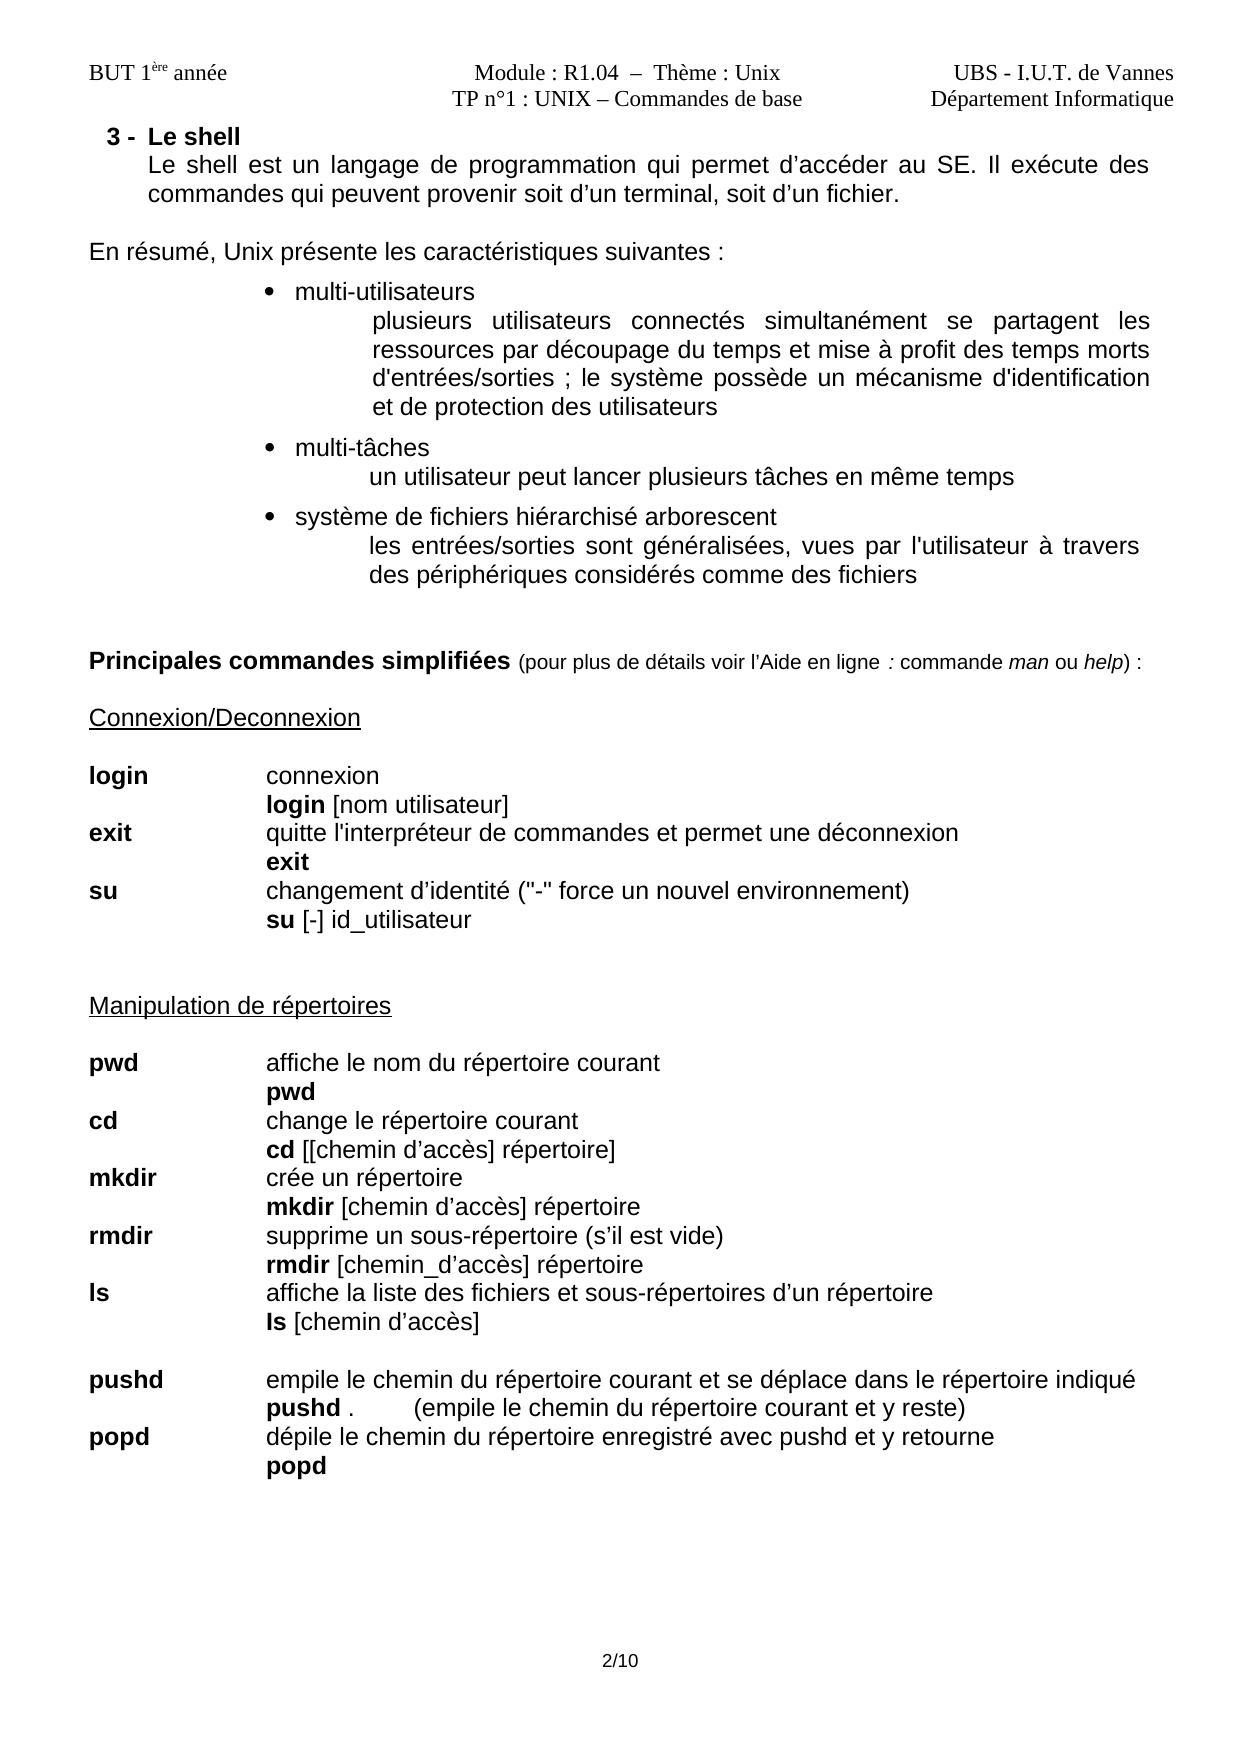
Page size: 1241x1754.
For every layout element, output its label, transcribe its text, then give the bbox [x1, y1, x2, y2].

list Le shell [106, 121, 1151, 150]
text ls affiche la liste des fichiers et sous-répertoires d’un répertoire Is [chemin d’accès] [89, 1278, 1151, 1336]
list système de fichiers hiérarchisé arborescent [265, 502, 1151, 531]
text Le shell est un langage de programmation qui permet d’accéder au SE. Il exécute des commandes qui peuvent provenir soit d’un terminal, soit d’un fichier. [148, 150, 1151, 208]
text rmdir supprime un sous-répertoire (s’il est vide) rmdir [chemin_d’accès] répertoire [89, 1221, 1151, 1278]
text exit quitte l'interpréteur de commandes et permet une déconnexion exit [89, 818, 1151, 876]
text su [-] id_utilisateur [89, 904, 1151, 933]
text popd dépile le chemin du répertoire enregistré avec pushd et y retourne popd [89, 1422, 1151, 1479]
text Principales commandes simplifiées (pour plus de détails voir l’Aide en ligne : commande man ou help) : [89, 646, 1151, 674]
text Connexion/Deconnexion [89, 703, 1151, 732]
text cd change le répertoire courant cd [[chemin d’accès] répertoire] [89, 1106, 1151, 1163]
list multi-utilisateurs [265, 277, 1151, 306]
list multi-tâches [265, 433, 1151, 461]
text un utilisateur peut lancer plusieurs tâches en même temps [148, 461, 1151, 490]
text su changement d’identité ("-" force un nouvel environnement) [89, 876, 1151, 904]
text Manipulation de répertoires [89, 991, 1151, 1019]
text mkdir crée un répertoire mkdir [chemin d’accès] répertoire [89, 1163, 1151, 1221]
text login connexion login [nom utilisateur] [89, 761, 1151, 818]
text En résumé, Unix présente les caractéristiques suivantes : [89, 236, 1151, 265]
text plusieurs utilisateurs connectés simultanément se partagent les ressources par découpage du temps et mise à profit des temps morts d'entrées/sorties ; le système possède un mécanisme d'identification et de protection des utilisateurs [372, 306, 1151, 421]
text pwd affiche le nom du répertoire courant pwd [89, 1048, 1151, 1106]
text pushd empile le chemin du répertoire courant et se déplace dans le répertoire indiqué pushd . (empile le chemin du répertoire courant et y reste) [89, 1364, 1151, 1422]
text les entrées/sorties sont généralisées, vues par l'utilisateur à travers des périphériques considérés comme des fichiers [148, 531, 1151, 588]
